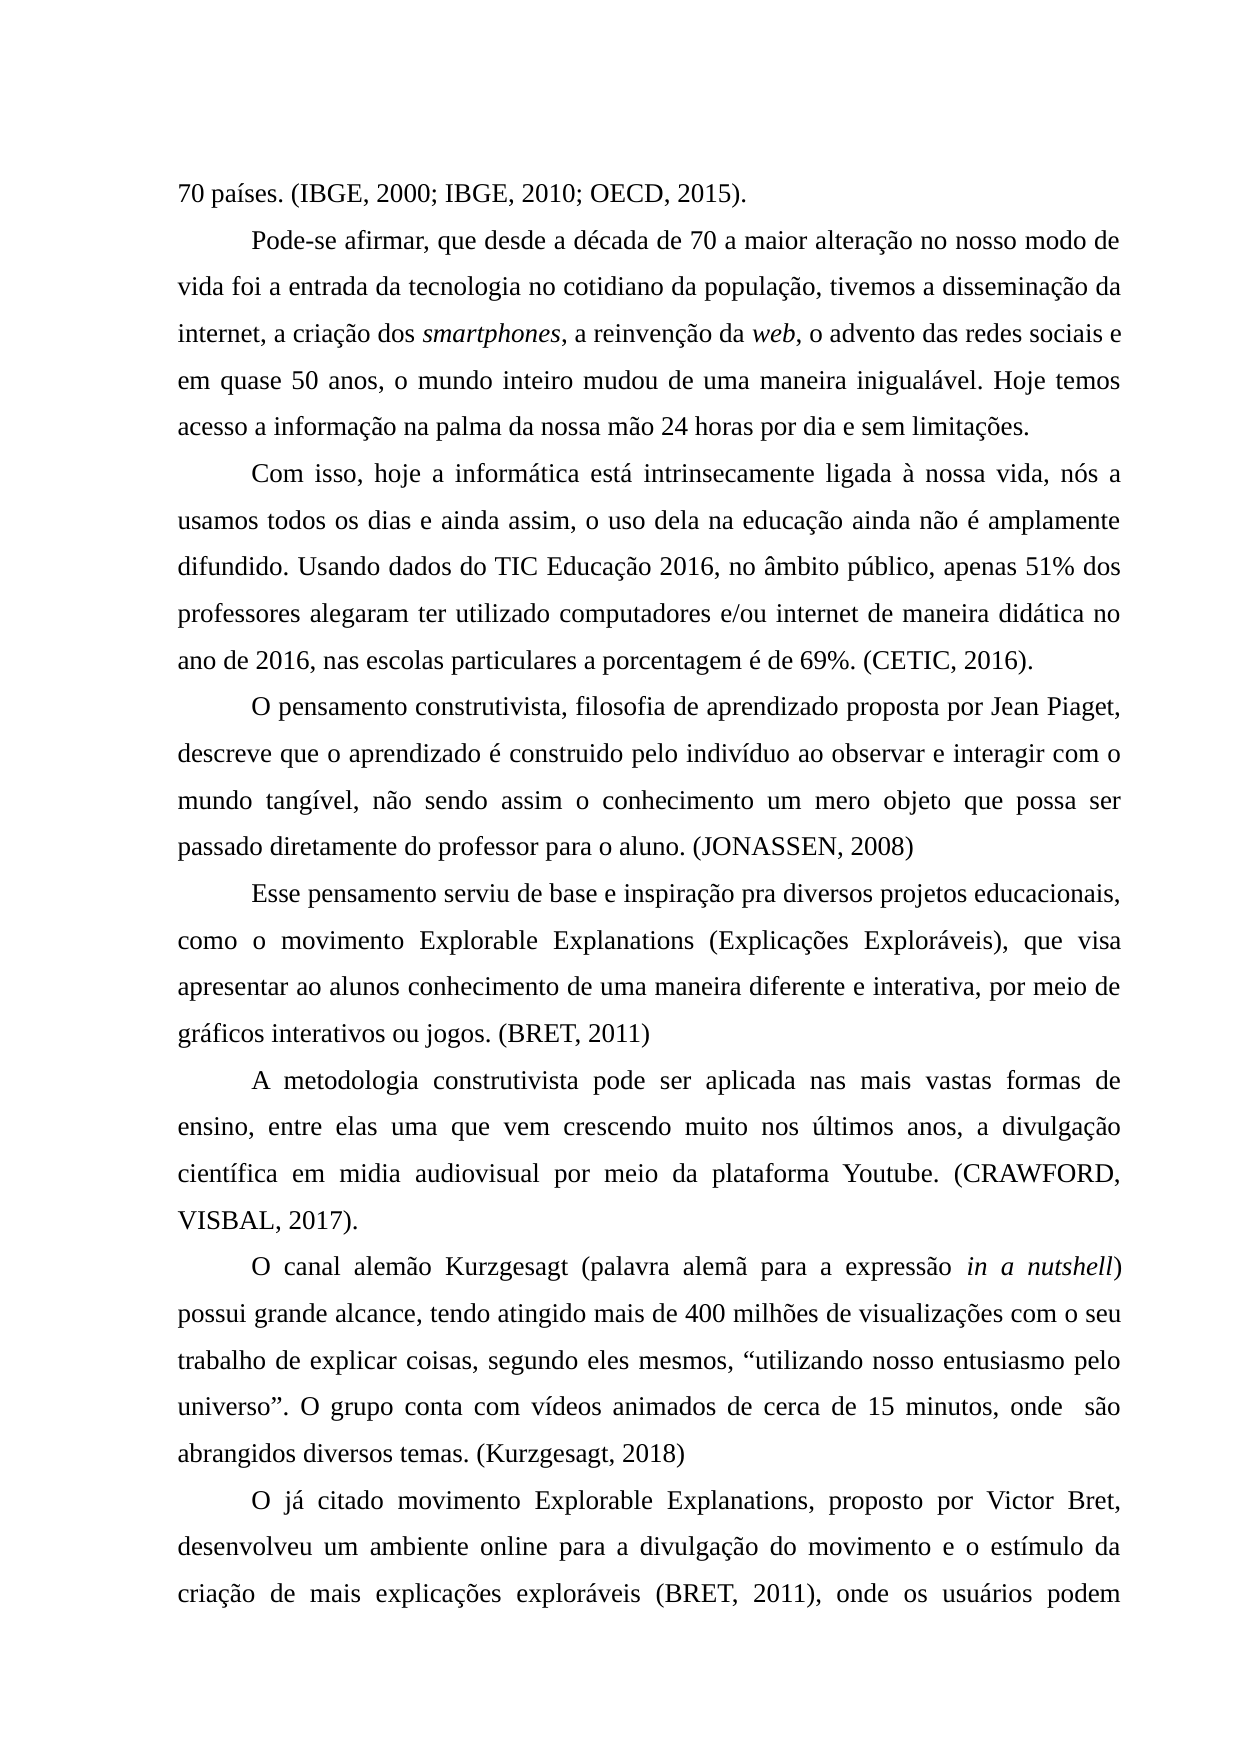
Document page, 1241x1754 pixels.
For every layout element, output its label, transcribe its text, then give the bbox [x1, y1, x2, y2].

text Com isso, hoje a informática está intrinsecamente ligada à nossa vida, nós a usamos todos os dias e ainda assim, o uso dela na educação ainda não é amplamente difundido. Usando dados do TIC Educação 2016, no âmbito público, apenas 51% dos professores alegaram ter utilizado computadores e/ou internet de maneira didática no ano de 2016, nas escolas particulares a porcentagem é de 69%. (CETIC, 2016). [177, 457, 1122, 675]
text A metodologia construtivista pode ser aplicada nas mais vastas formas de ensino, entre elas uma que vem crescendo muito nos últimos anos, a divulgação científica em midia audiovisual por meio da plataforma Youtube. (CRAWFORD, VISBAL, 2017). [177, 1064, 1122, 1235]
text Esse pensamento serviu de base e inspiração pra diversos projetos educacionais, como o movimento Explorable Explanations (Explicações Exploráveis), que visa apresentar ao alunos conhecimento de uma maneira diferente e interativa, por meio de gráficos interativos ou jogos. (BRET, 2011) [177, 877, 1122, 1048]
text 70 países. (IBGE, 2000; IBGE, 2010; OECD, 2015). [177, 177, 1122, 208]
text O já citado movimento Explorable Explanations, proposto por Victor Bret, desenvolveu um ambiente online para a divulgação do movimento e o estímulo da criação de mais explicações exploráveis (BRET, 2011), onde os usuários podem [177, 1484, 1122, 1608]
text O pensamento construtivista, filosofia de aprendizado proposta por Jean Piaget, descreve que o aprendizado é construido pelo indivíduo ao observar e interagir com o mundo tangível, não sendo assim o conhecimento um mero objeto que possa ser passado diretamente do professor para o aluno. (JONASSEN, 2008) [177, 691, 1122, 862]
text O canal alemão Kurzgesagt (palavra alemã para a expressão in a nutshell) possui grande alcance, tendo atingido mais de 400 milhões de visualizações com o seu trabalho de explicar coisas, segundo eles mesmos, “utilizando nosso entusiasmo pelo universo”. O grupo conta com vídeos animados de cerca de 15 minutos, onde são abrangidos diversos temas. (Kurzgesagt, 2018) [177, 1251, 1122, 1468]
text Pode-se afirmar, que desde a década de 70 a maior alteração no nosso modo de vida foi a entrada da tecnologia no cotidiano da população, tivemos a disseminação da internet, a criação dos smartphones, a reinvenção da web, o advento das redes sociais e em quase 50 anos, o mundo inteiro mudou de uma maneira inigualável. Hoje temos acesso a informação na palma da nossa mão 24 horas por dia e sem limitações. [177, 224, 1122, 442]
